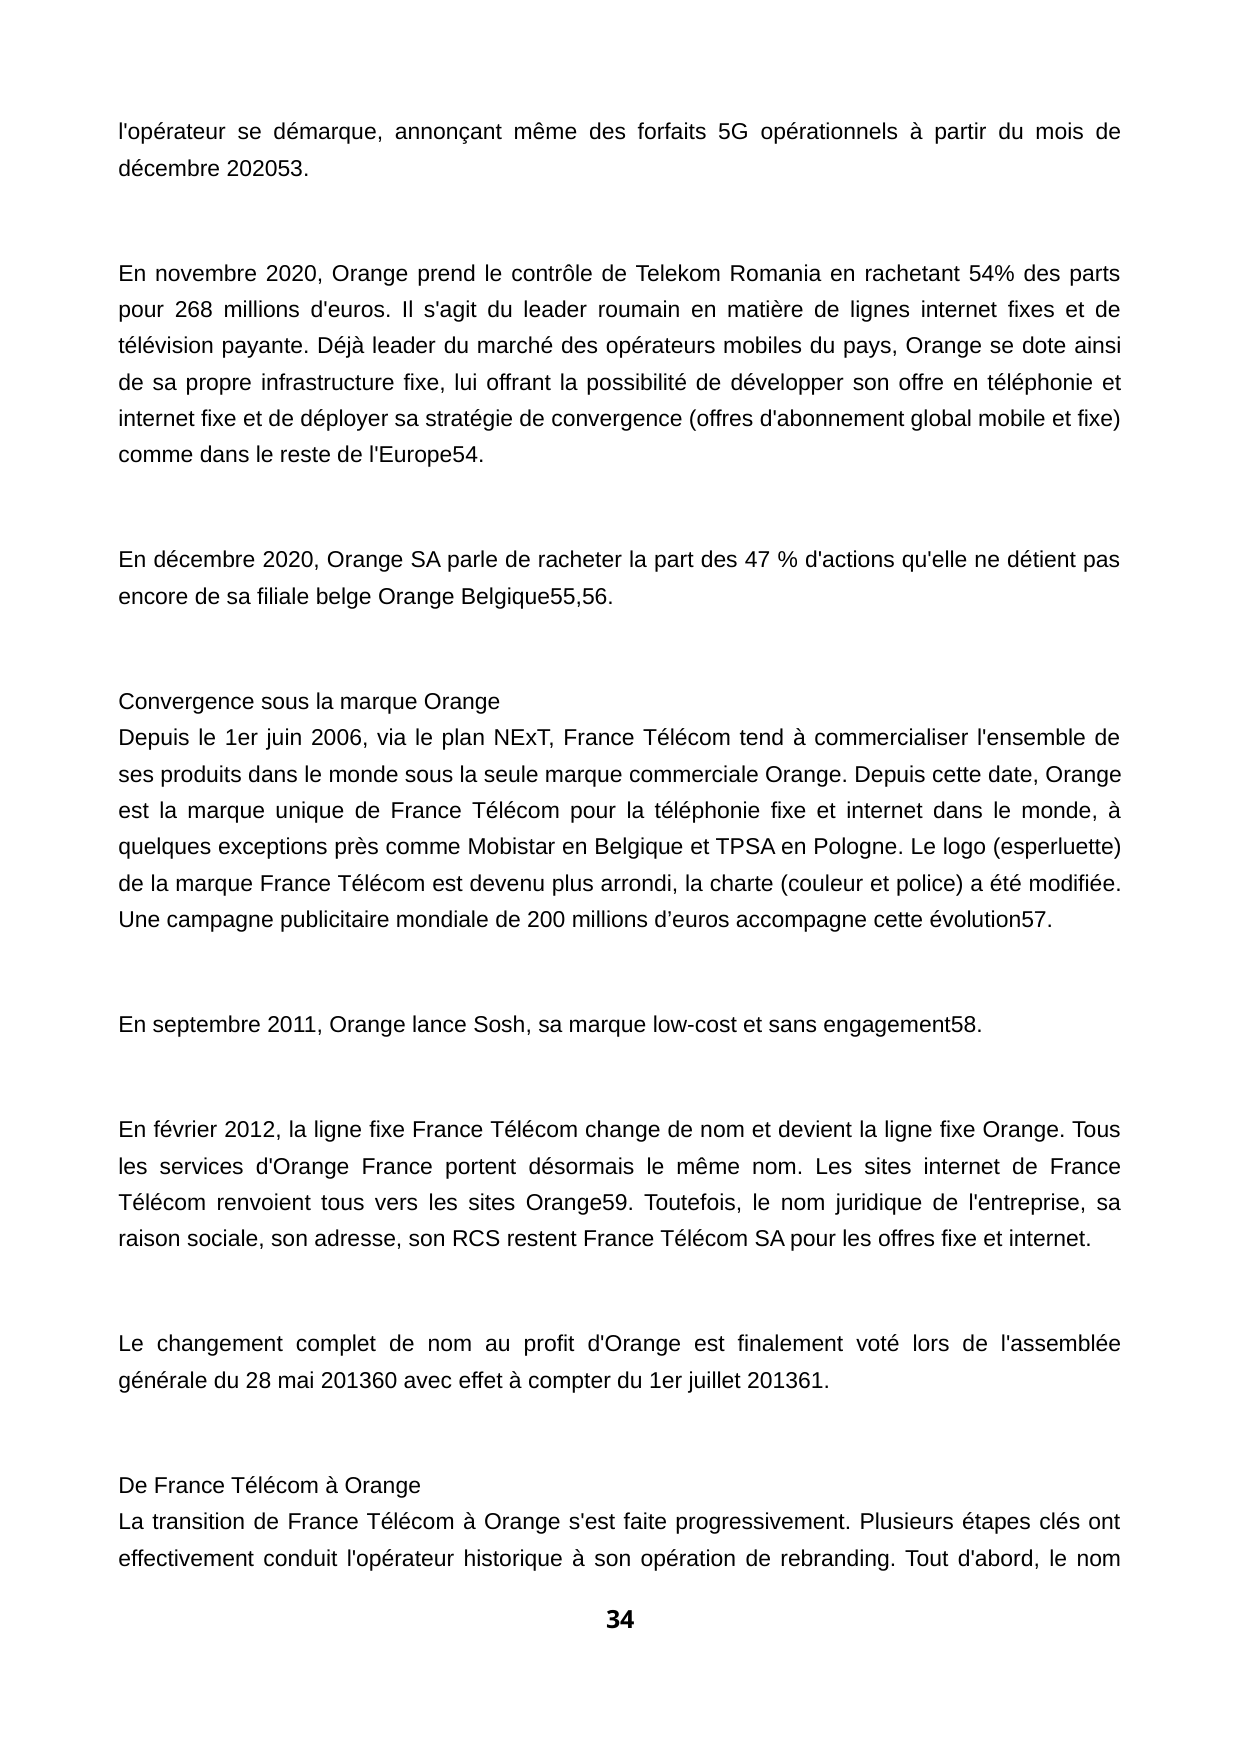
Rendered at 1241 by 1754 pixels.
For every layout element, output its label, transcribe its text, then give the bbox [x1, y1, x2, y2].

text l'opérateur se démarque, annonçant même des forfaits 5G opérationnels à partir du mois de décembre 202053. [118, 118, 1122, 181]
text Depuis le 1er juin 2006, via le plan NExT, France Télécom tend à commercialiser l'ensemble de ses produits dans le monde sous la seule marque commerciale Orange. Depuis cette date, Orange est la marque unique de France Télécom pour la téléphonie fixe et internet dans le monde, à quelques exceptions près comme Mobistar en Belgique et TPSA en Pologne. Le logo (esperluette) de la marque France Télécom est devenu plus arrondi, la charte (couleur et police) a été modifiée. Une campagne publicitaire mondiale de 200 millions d’euros accompagne cette évolution57. [118, 724, 1122, 932]
text En novembre 2020, Orange prend le contrôle de Telekom Romania en rachetant 54% des parts pour 268 millions d'euros. Il s'agit du leader roumain en matière de lignes internet fixes et de télévision payante. Déjà leader du marché des opérateurs mobiles du pays, Orange se dote ainsi de sa propre infrastructure fixe, lui offrant la possibilité de développer son offre en téléphonie et internet fixe et de déployer sa stratégie de convergence (offres d'abonnement global mobile et fixe) comme dans le reste de l'Europe54. [118, 259, 1122, 468]
text Convergence sous la marque Orange [118, 688, 1122, 714]
text Le changement complet de nom au profit d'Orange est finalement voté lors de l'assemblée générale du 28 mai 201360 avec effet à compter du 1er juillet 201361. [118, 1330, 1122, 1393]
text En septembre 2011, Orange lance Sosh, sa marque low-cost et sans engagement58. [118, 1011, 1122, 1037]
text La transition de France Télécom à Orange s'est faite progressivement. Plusieurs étapes clés ont effectivement conduit l'opérateur historique à son opération de rebranding. Tout d'abord, le nom [118, 1508, 1122, 1571]
text En décembre 2020, Orange SA parle de racheter la part des 47 % d'actions qu'elle ne détient pas encore de sa filiale belge Orange Belgique55,56. [118, 546, 1122, 609]
text En février 2012, la ligne fixe France Télécom change de nom et devient la ligne fixe Orange. Tous les services d'Orange France portent désormais le même nom. Les sites internet de France Télécom renvoient tous vers les sites Orange59. Toutefois, le nom juridique de l'entreprise, sa raison sociale, son adresse, son RCS restent France Télécom SA pour les offres fixe et internet. [118, 1116, 1122, 1252]
text De France Télécom à Orange [118, 1472, 1122, 1498]
